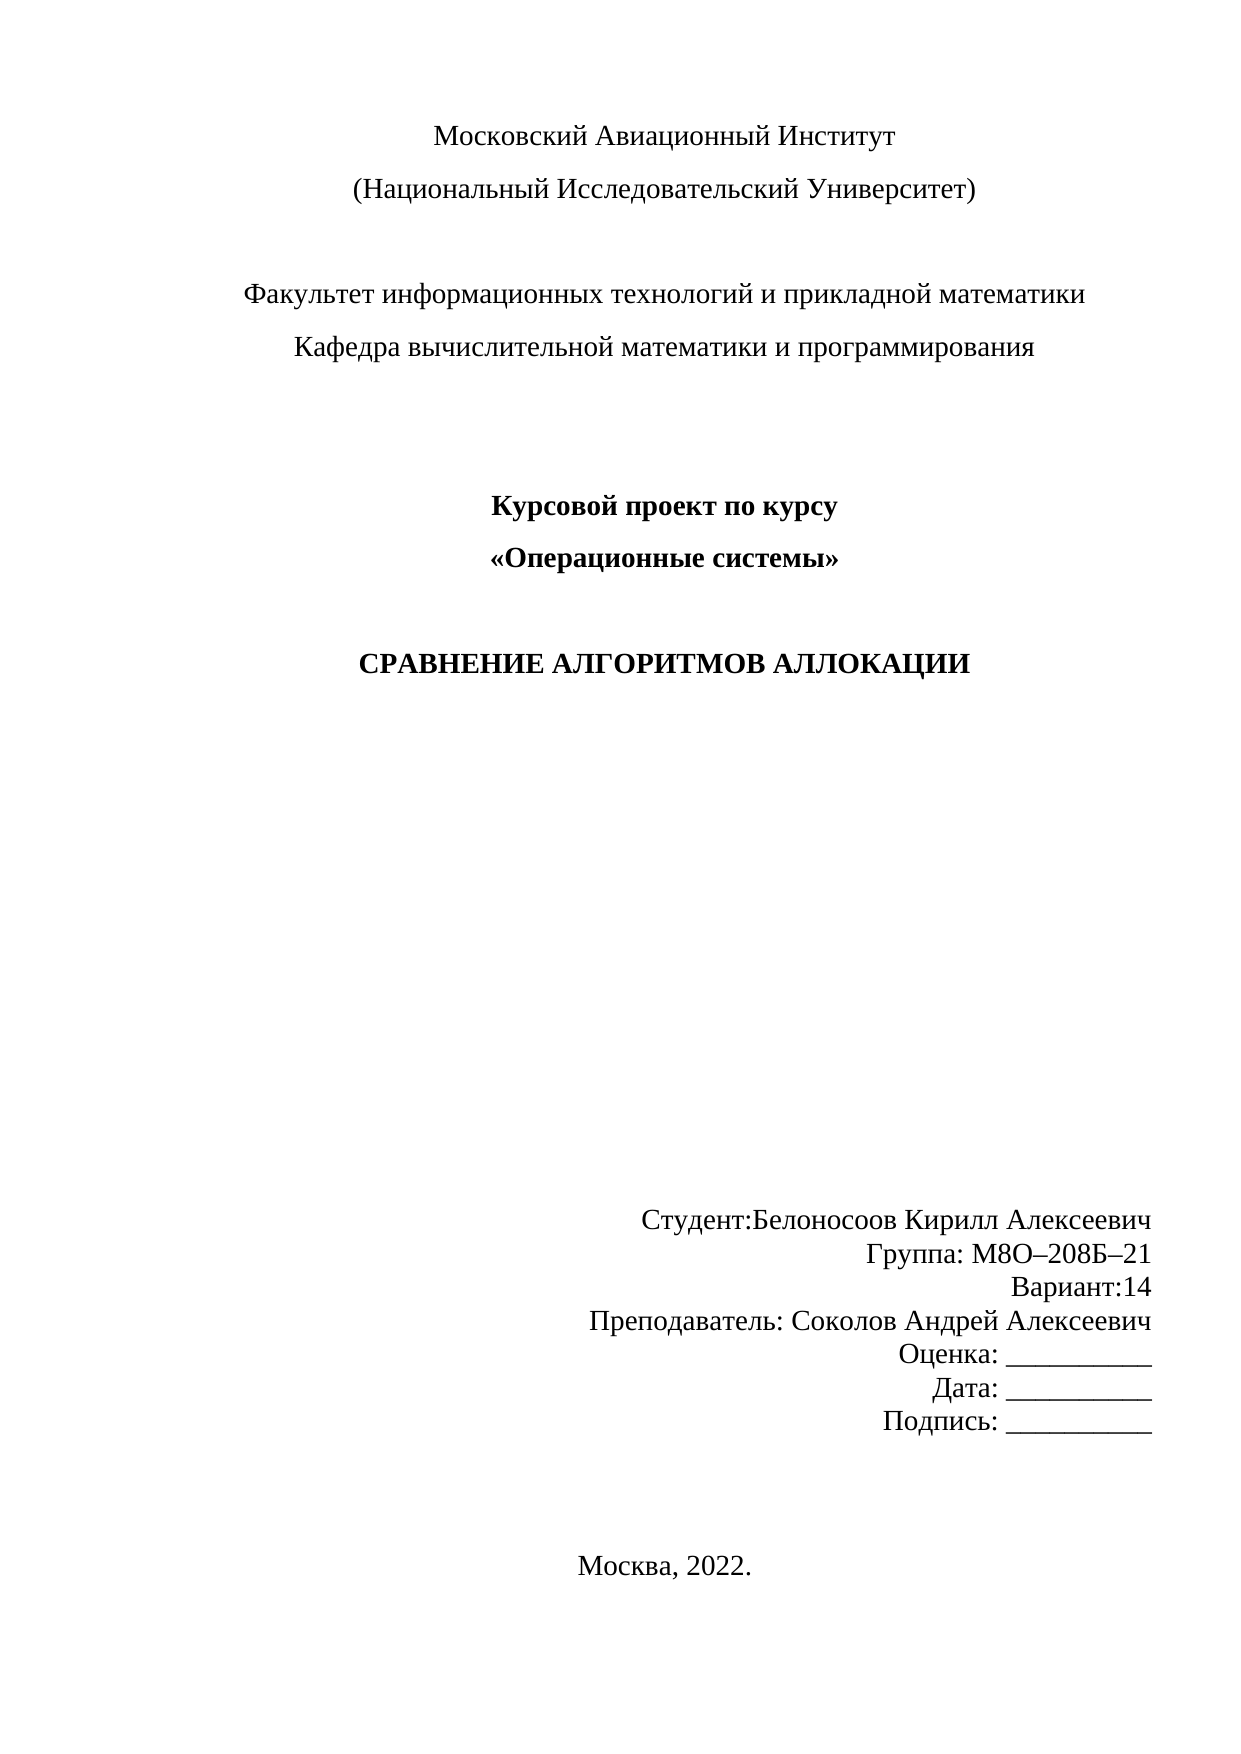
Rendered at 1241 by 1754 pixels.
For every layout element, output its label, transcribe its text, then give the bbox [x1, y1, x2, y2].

text Москва, 2022. [177, 1548, 1152, 1582]
text Факультет информационных технологий и прикладной математики [177, 277, 1152, 310]
text СРАВНЕНИЕ АЛГОРИТМОВ АЛЛОКАЦИИ [177, 646, 1152, 680]
text Московский Авиационный Институт [177, 118, 1152, 152]
text Студент:Белоносоов Кирилл Алексеевич [177, 1202, 1152, 1236]
text Группа: М8О–208Б–21 [767, 1236, 1152, 1269]
text Преподаватель: Соколов Андрей Алексеевич [177, 1303, 1152, 1336]
text Оценка: __________ [177, 1336, 1152, 1370]
text Дата: __________ [177, 1370, 1152, 1403]
text Кафедра вычислительной математики и программирования [177, 329, 1152, 363]
text «Операционные системы» [177, 541, 1152, 574]
text Курсовой проект по курсу [177, 488, 1152, 521]
text Вариант:14 [767, 1269, 1152, 1303]
text (Национальный Исследовательский Университет) [177, 171, 1152, 204]
text Подпись: __________ [177, 1403, 1152, 1437]
